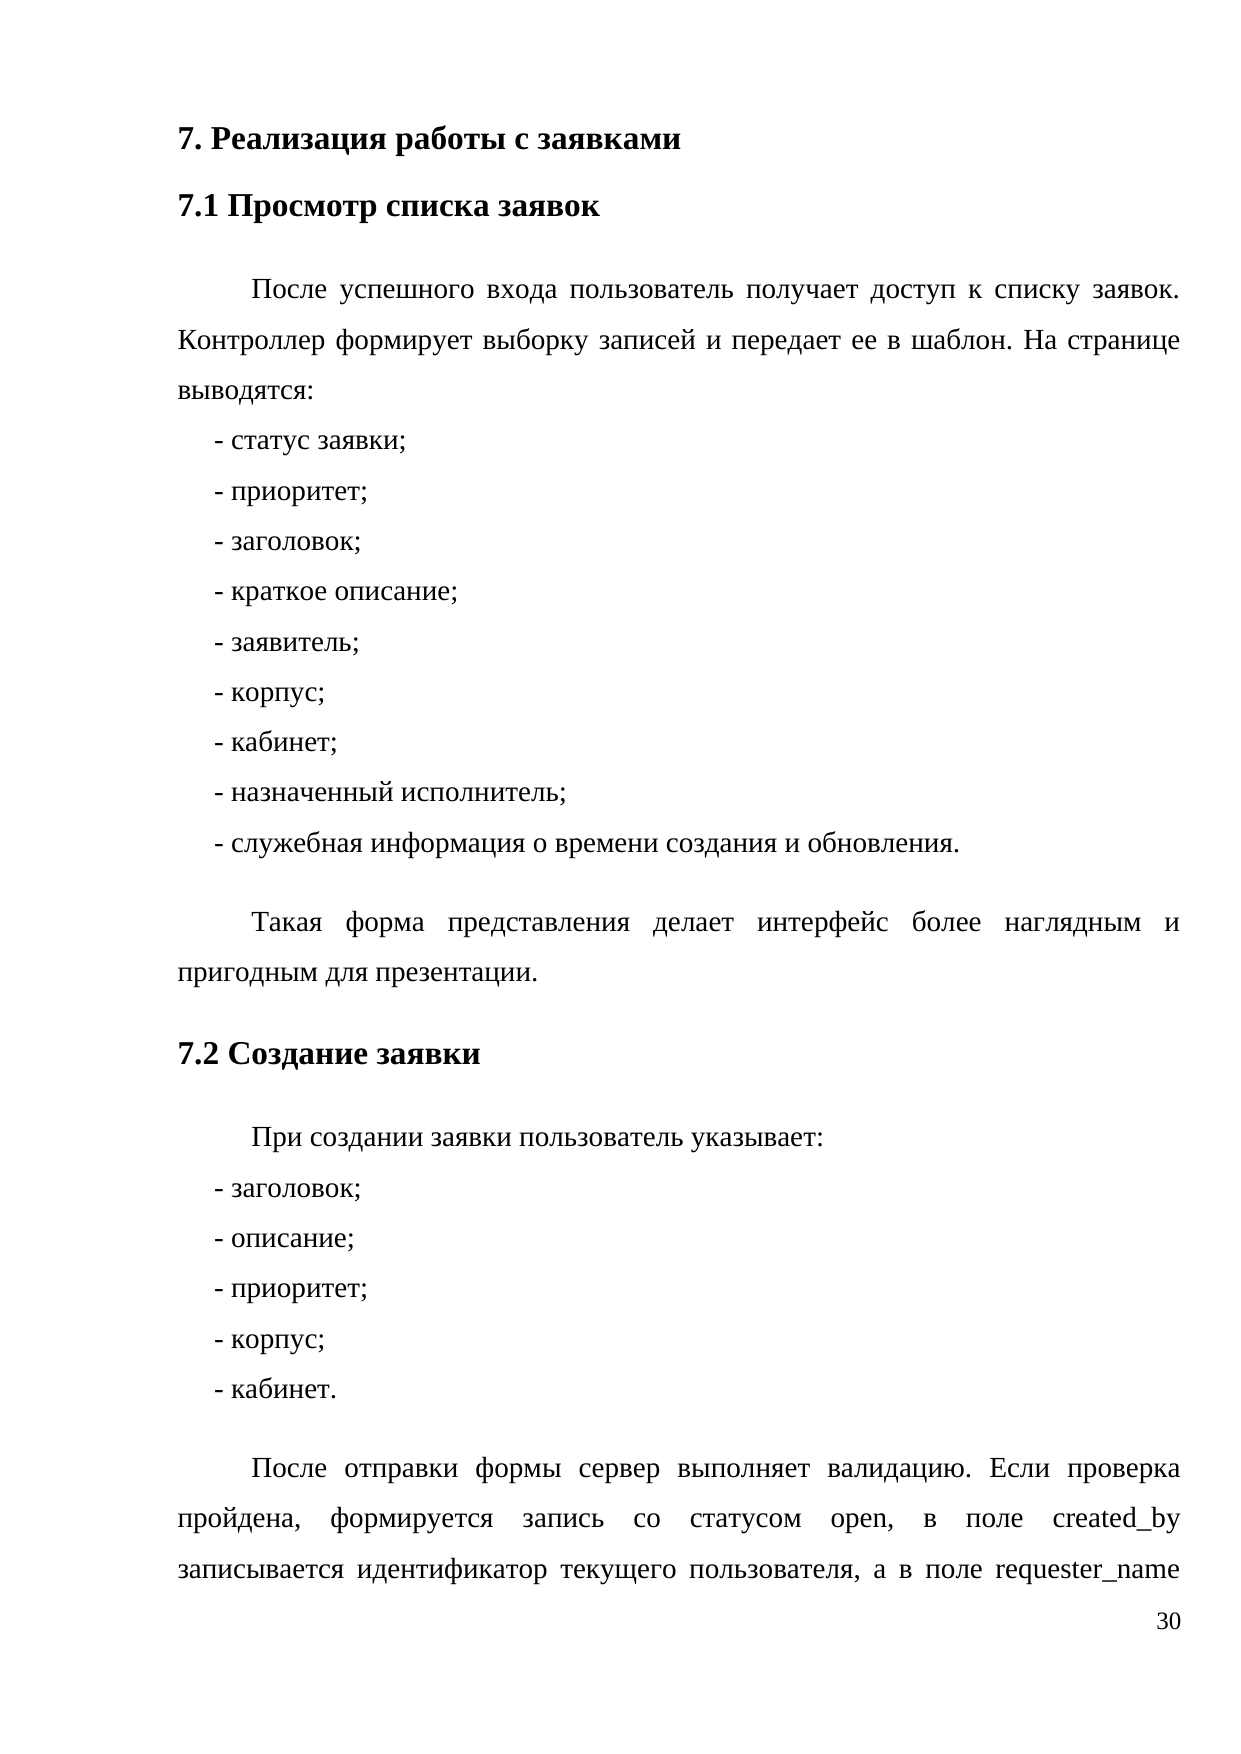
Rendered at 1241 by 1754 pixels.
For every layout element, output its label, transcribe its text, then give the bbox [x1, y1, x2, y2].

text - заявитель; [214, 624, 1181, 657]
text - описание; [214, 1220, 1181, 1254]
text - корпус; [214, 674, 1181, 707]
text - приоритет; [214, 473, 1181, 506]
subtitle 7. Реализация работы с заявками [177, 118, 1181, 156]
text - кабинет; [214, 724, 1181, 758]
text - назначенный исполнитель; [214, 774, 1181, 808]
text После успешного входа пользователь получает доступ к списку заявок. Контроллер формирует выборку записей и передает ее в шаблон. На странице выводятся: [177, 271, 1181, 406]
text - заголовок; [214, 1170, 1181, 1203]
subtitle 7.2 Создание заявки [177, 1033, 1181, 1072]
text - приоритет; [214, 1271, 1181, 1304]
text - служебная информация о времени создания и обновления. [214, 825, 1181, 858]
text Такая форма представления делает интерфейс более наглядным и пригодным для презентации. [177, 904, 1181, 988]
text - заголовок; [214, 523, 1181, 557]
text - статус заявки; [214, 422, 1181, 456]
text - краткое описание; [214, 573, 1181, 607]
text - корпус; [214, 1321, 1181, 1354]
text После отправки формы сервер выполняет валидацию. Если проверка пройдена, формируется запись со статусом open, в поле created_by записывается идентификатор текущего пользователя, а в поле requester_name [177, 1450, 1181, 1584]
text - кабинет. [214, 1371, 1181, 1405]
text При создании заявки пользователь указывает: [177, 1119, 1181, 1153]
subtitle 7.1 Просмотр списка заявок [177, 185, 1181, 223]
